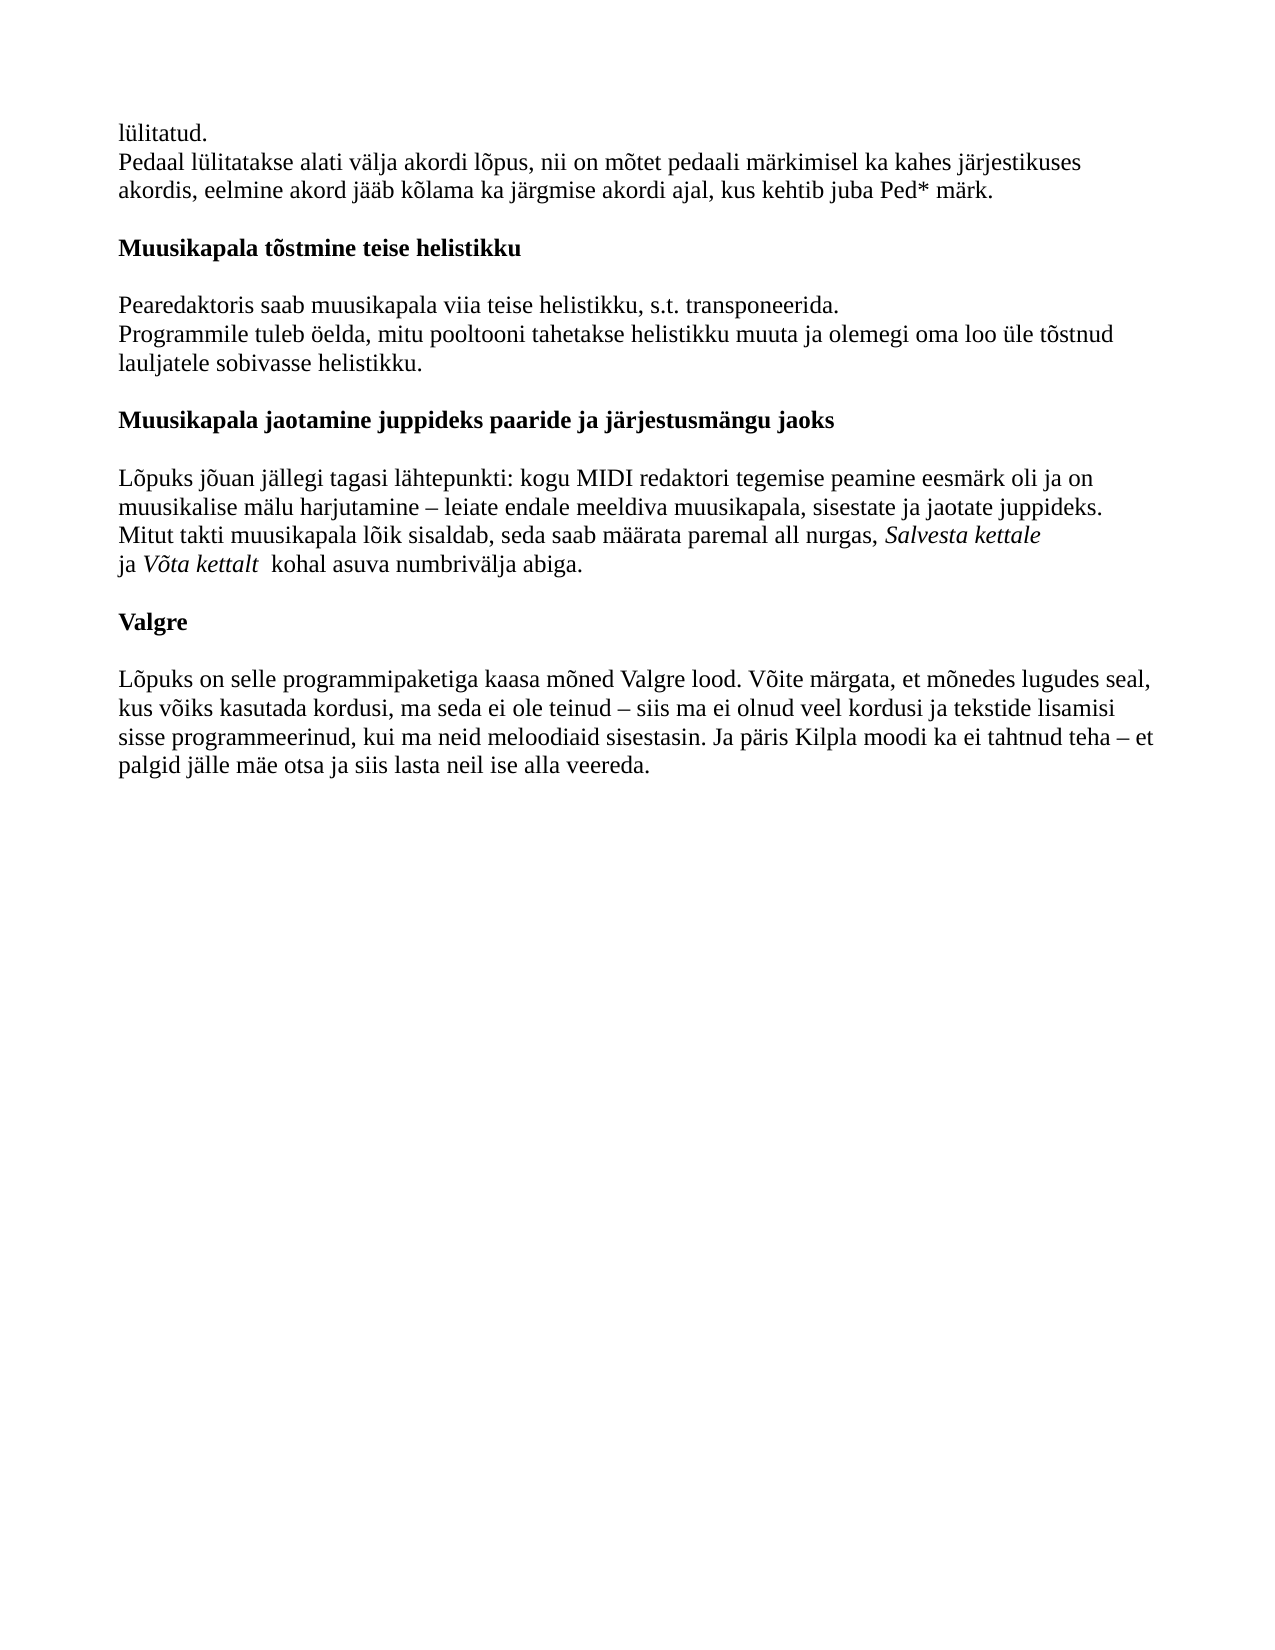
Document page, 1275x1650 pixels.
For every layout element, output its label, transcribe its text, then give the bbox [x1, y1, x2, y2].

text Pearedaktoris saab muusikapala viia teise helistikku, s.t. transponeerida. Programmile tuleb öelda, mitu pooltooni tahetakse helistikku muuta ja olemegi oma loo üle tõstnud lauljatele sobivasse helistikku. [118, 291, 1157, 377]
text Muusikapala jaotamine juppideks paaride ja järjestusmängu jaoks [118, 406, 1157, 434]
text Lõpuks on selle programmipaketiga kaasa mõned Valgre lood. Võite märgata, et mõnedes lugudes seal, kus võiks kasutada kordusi, ma seda ei ole teinud – siis ma ei olnud veel kordusi ja tekstide lisamisi sisse programmeerinud, kui ma neid meloodiaid sisestasin. Ja päris Kilpla moodi ka ei tahtnud teha – et palgid jälle mäe otsa ja siis lasta neil ise alla veereda. [118, 664, 1157, 808]
text Muusikapala tõstmine teise helistikku [118, 233, 1157, 262]
text Lõpuks jõuan jällegi tagasi lähtepunkti: kogu MIDI redaktori tegemise peamine eesmärk oli ja on muusikalise mälu harjutamine – leiate endale meeldiva muusikapala, sisestate ja jaotate juppideks. Mitut takti muusikapala lõik sisaldab, seda saab määrata paremal all nurgas, Salvesta kettale ja Võta kettalt kohal asuva numbrivälja abiga. [118, 463, 1157, 607]
text lülitatud. Pedaal lülitatakse alati välja akordi lõpus, nii on mõtet pedaali märkimisel ka kahes järjestikuses akordis, eelmine akord jääb kõlama ka järgmise akordi ajal, kus kehtib juba Ped* märk. [118, 118, 1157, 204]
text Valgre [118, 607, 1157, 636]
